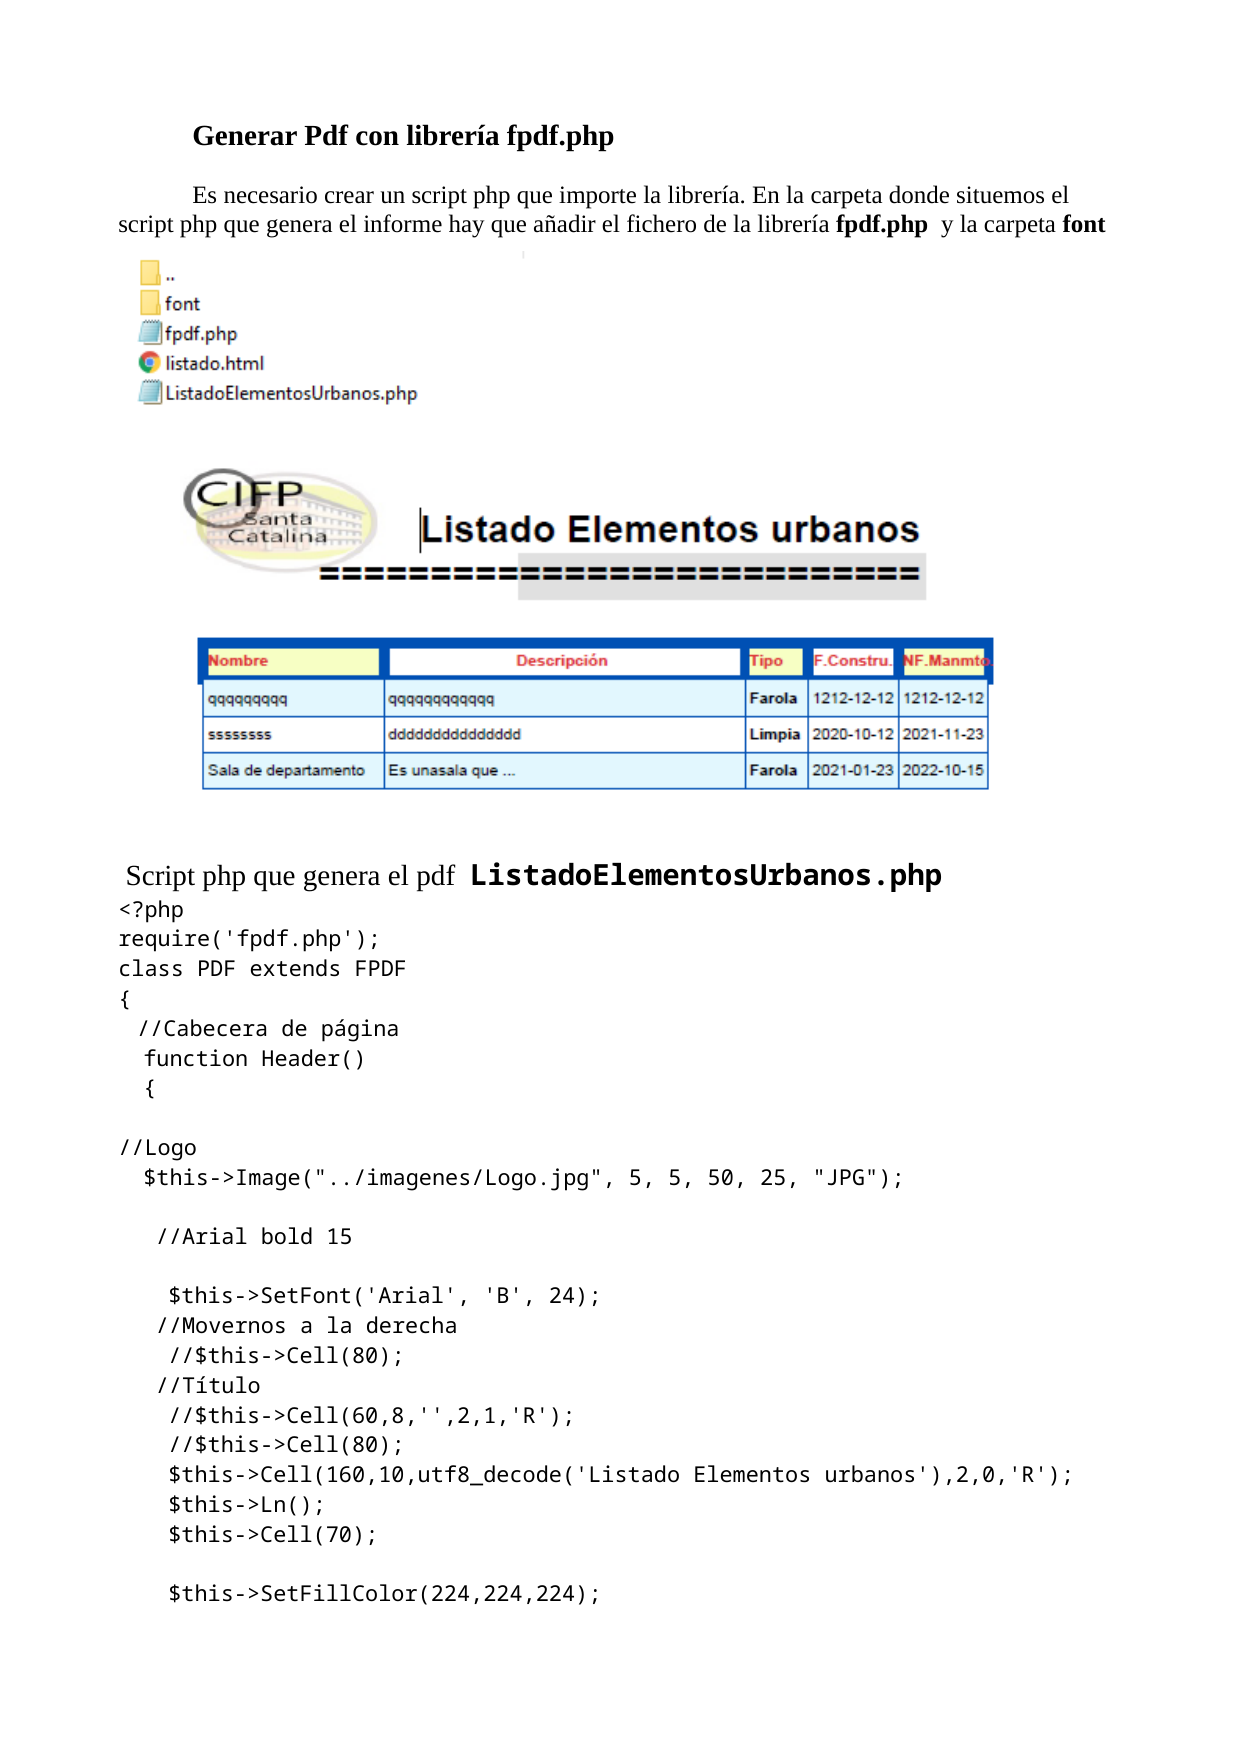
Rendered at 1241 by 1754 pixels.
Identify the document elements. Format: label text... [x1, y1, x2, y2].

text //Cabecera de página [118, 1013, 1122, 1042]
text <?php [118, 893, 1122, 923]
text //Arial bold 15 [118, 1221, 1122, 1251]
text Es necesario crear un script php que importe la librería. En la carpeta donde situemos el script php que genera el informe hay que añadir el fichero de la librería fpdf.php y la carpeta font [118, 180, 1122, 238]
text //$this->Cell(80); [118, 1429, 1122, 1459]
text class PDF extends FPDF [118, 953, 1122, 983]
text require('fpdf.php'); [118, 923, 1122, 953]
text //Título [118, 1370, 1122, 1400]
picture [136, 251, 551, 422]
text $this->Ln(); [118, 1489, 1122, 1519]
text //$this->Cell(80); [118, 1340, 1122, 1370]
text $this->SetFont('Arial', 'B', 24); [118, 1281, 1122, 1310]
text Script php que genera el pdf ListadoElementosUrbanos.php [118, 451, 1122, 893]
text //Logo [118, 1132, 1122, 1162]
text //$this->Cell(60,8,'',2,1,'R'); [118, 1400, 1122, 1429]
text { [118, 1072, 1122, 1102]
text $this->Image("../imagenes/Logo.jpg", 5, 5, 50, 25, "JPG"); [118, 1162, 1122, 1191]
text { [118, 983, 1122, 1013]
text Generar Pdf con librería fpdf.php [118, 118, 1122, 152]
text $this->Cell(70); [118, 1519, 1122, 1549]
picture [165, 450, 1075, 854]
text function Header() [118, 1042, 1122, 1072]
text //Movernos a la derecha [118, 1310, 1122, 1340]
text $this->SetFillColor(224,224,224); [118, 1578, 1122, 1608]
text $this->Cell(160,10,utf8_decode('Listado Elementos urbanos'),2,0,'R'); [118, 1459, 1122, 1489]
